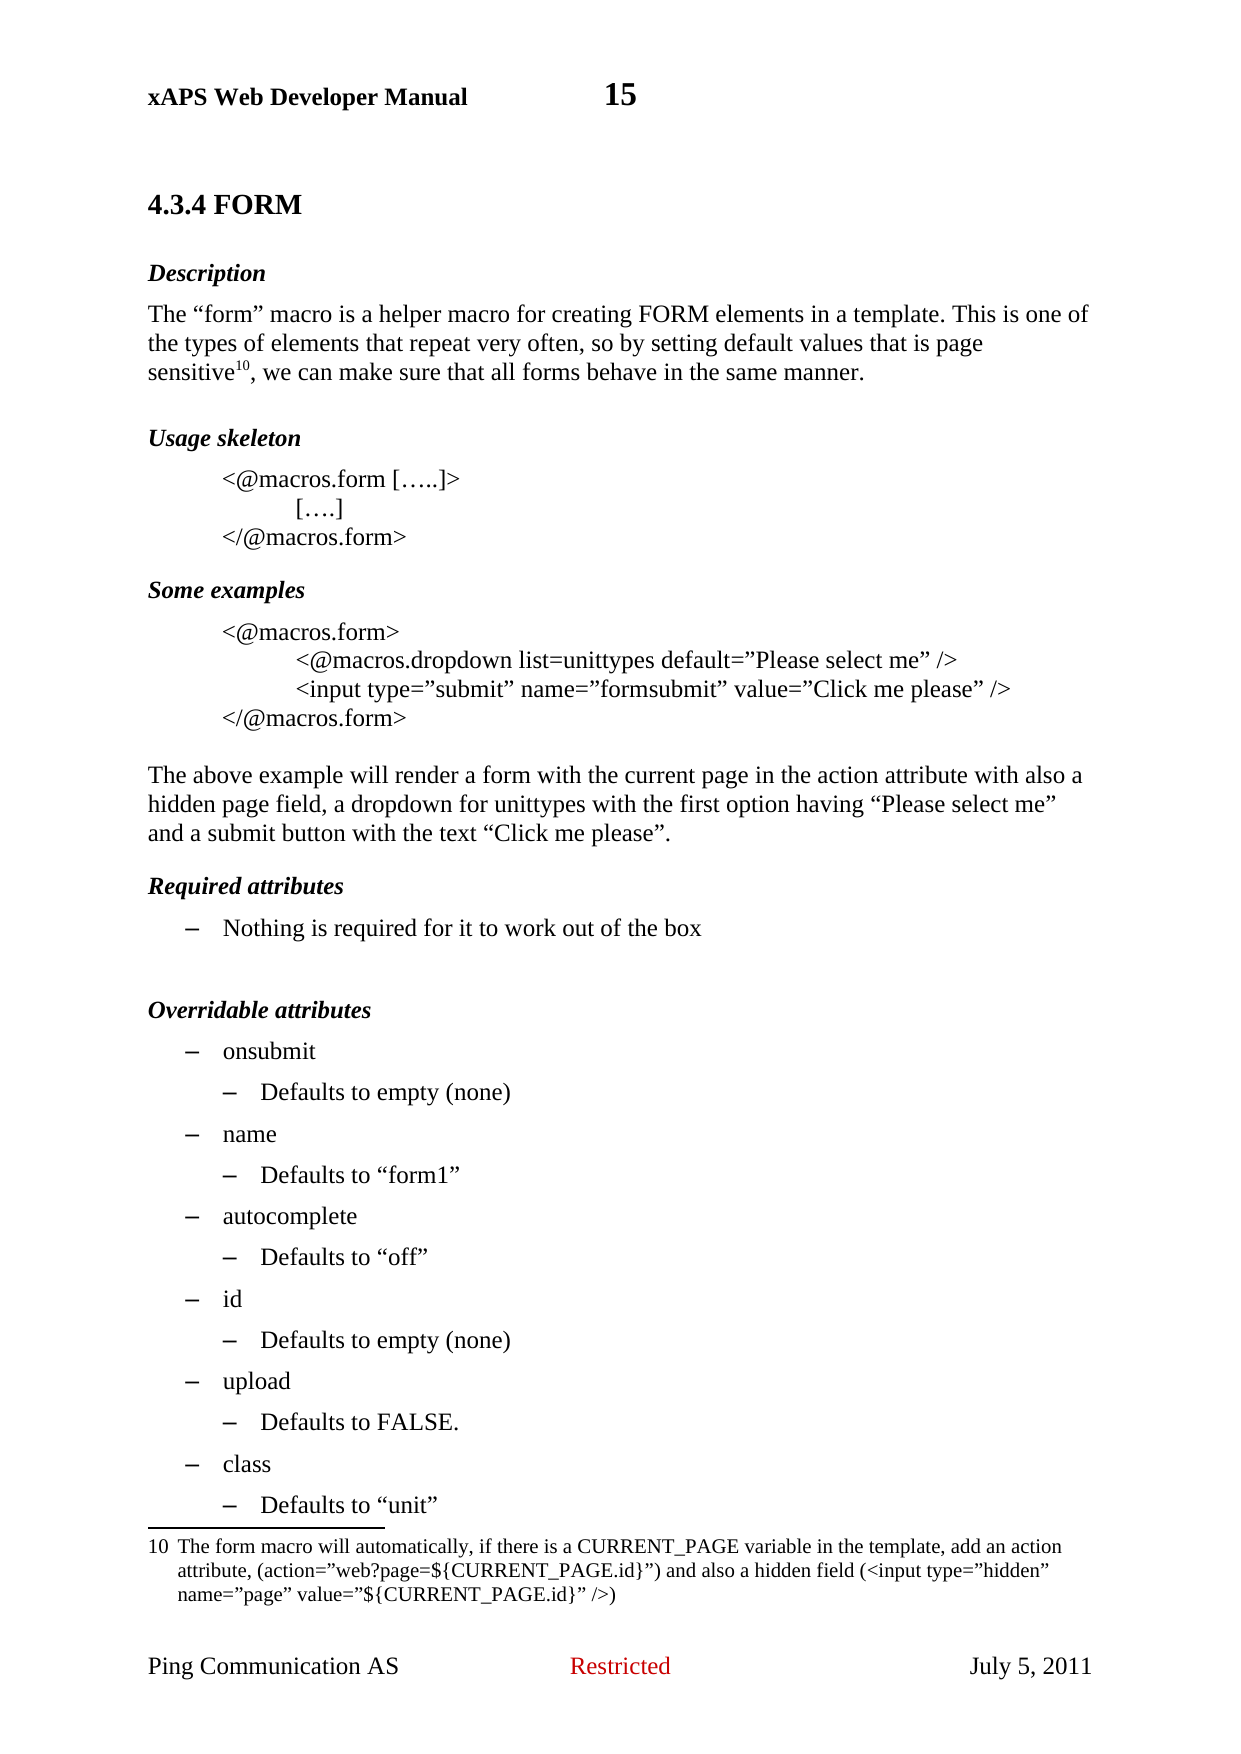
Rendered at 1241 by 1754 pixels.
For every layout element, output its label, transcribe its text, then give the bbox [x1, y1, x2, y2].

list name [185, 1119, 1092, 1147]
list class [185, 1449, 1092, 1477]
subtitle Usage skeleton [148, 423, 1092, 452]
list autocomplete [185, 1201, 1092, 1230]
list Defaults to “form1” [223, 1160, 1092, 1189]
list Nothing is required for it to work out of the box [185, 913, 1092, 941]
text <@macros.dropdown list=unittypes default=”Please select me” /> [148, 645, 1092, 674]
text </@macros.form> [148, 703, 1092, 732]
text <@macros.form> [148, 617, 1092, 645]
subtitle Overridable attributes [148, 995, 1092, 1024]
list Defaults to “unit” [223, 1490, 1092, 1519]
text </@macros.form> [148, 522, 1092, 551]
subtitle Required attributes [148, 872, 1092, 900]
list upload [185, 1366, 1092, 1395]
list Defaults to “off” [223, 1242, 1092, 1271]
text The “form” macro is a helper macro for creating FORM elements in a template. This is one of the types of elements that repeat very often, so by setting default values that is page sensitive, we can make sure that all forms behave in the same manner. [148, 299, 1092, 386]
list id [185, 1284, 1092, 1312]
text [….] [148, 493, 1092, 522]
subtitle Some examples [148, 576, 1092, 604]
text The above example will render a form with the current page in the action attribute with also a hidden page field, a dropdown for unittypes with the first option having “Please select me” and a submit button with the text “Click me please”. [148, 760, 1092, 847]
list Defaults to empty (none) [223, 1325, 1092, 1354]
subtitle Description [148, 258, 1092, 287]
text <@macros.form […..]> [148, 464, 1092, 493]
text The form macro will automatically, if there is a CURRENT_PAGE variable in the template, add an action attribute, (action=”web?page=${CURRENT_PAGE.id}”) and also a hidden field (<input type=”hidden” name=”page” value=”${CURRENT_PAGE.id}” />) [148, 1534, 1092, 1606]
list Defaults to FALSE. [223, 1407, 1092, 1436]
subtitle 4.3.4 FORM [148, 187, 1092, 221]
list onsubmit [185, 1036, 1092, 1065]
list Defaults to empty (none) [223, 1077, 1092, 1106]
text <input type=”submit” name=”formsubmit” value=”Click me please” /> [148, 674, 1092, 703]
